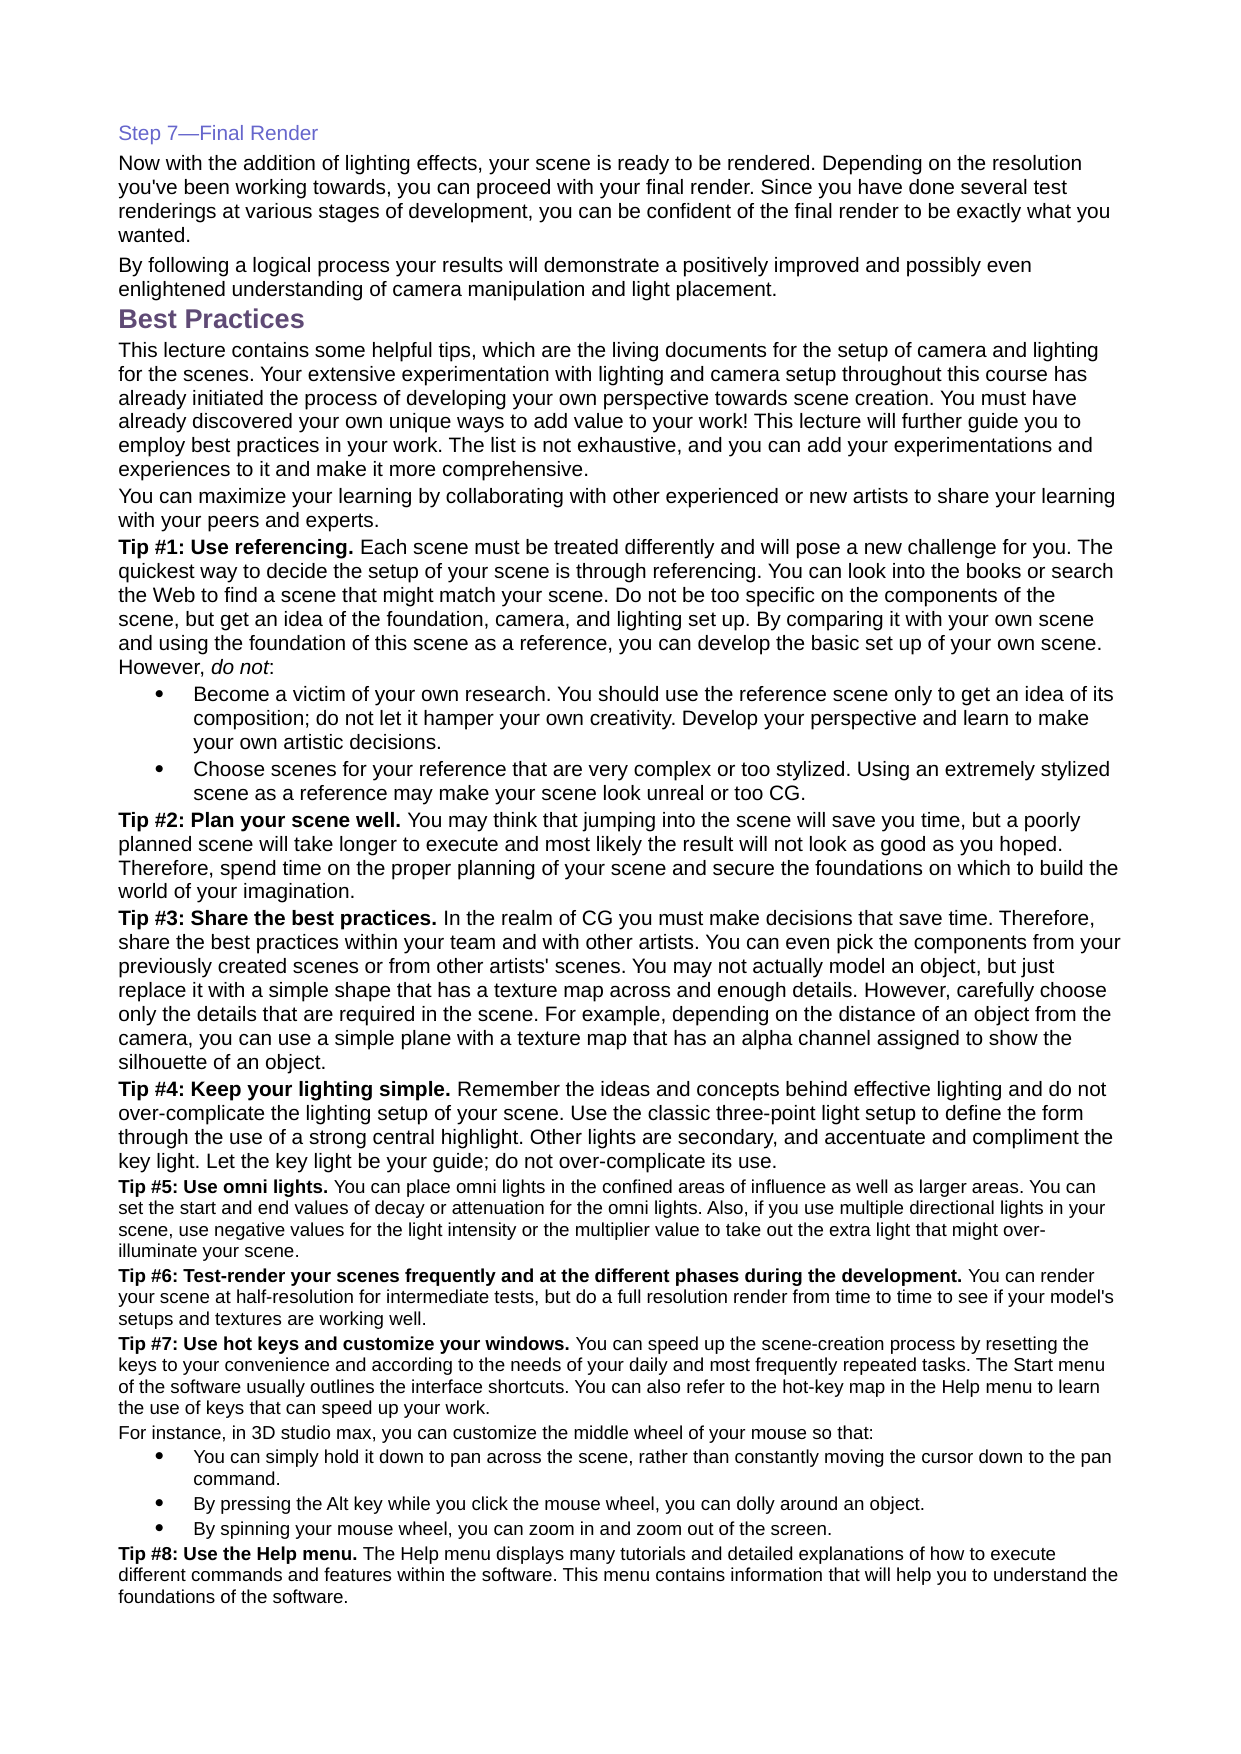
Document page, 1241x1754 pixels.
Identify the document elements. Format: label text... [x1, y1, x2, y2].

list By pressing the Alt key while you click the mouse wheel, you can dolly around an object. [156, 1493, 1122, 1515]
text Tip #8: Use the Help menu. The Help menu displays many tutorials and detailed explanations of how to execute different commands and features within the software. This menu contains information that will help you to understand the foundations of the software. [118, 1543, 1122, 1607]
text For instance, in 3D studio max, you can customize the middle wheel of your mouse so that: [118, 1422, 1122, 1443]
text By following a logical process your results will demonstrate a positively improved and possibly even enlightened understanding of camera manipulation and light placement. [118, 252, 1122, 300]
text Tip #3: Share the best practices. In the realm of CG you must make decisions that save time. Therefore, share the best practices within your team and with other artists. You can even pick the components from your previously created scenes or from other artists' scenes. You may not actually model an object, but just replace it with a simple shape that has a texture map across and enough details. However, carefully choose only the details that are required in the scene. For example, depending on the distance of an object from the camera, you can use a simple plane with a texture map that has an alpha channel assigned to show the silhouette of an object. [118, 906, 1122, 1074]
list You can simply hold it down to pan across the scene, rather than constantly moving the cursor down to the pan command. [156, 1446, 1122, 1490]
text This lecture contains some helpful tips, which are the living documents for the setup of camera and lighting for the scenes. Your extensive experimentation with lighting and camera setup throughout this course has already initiated the process of developing your own perspective towards scene creation. You must have already discovered your own unique ways to add value to your work! This lecture will further guide you to employ best practices in your work. The list is not exhaustive, and you can add your experimentations and experiences to it and make it more comprehensive. [118, 337, 1122, 481]
title Step 7—Final Render [118, 121, 1122, 145]
list By spinning your mouse wheel, you can zoom in and zoom out of the screen. [156, 1518, 1122, 1540]
text Tip #7: Use hot keys and customize your windows. You can speed up the scene-creation process by resetting the keys to your convenience and according to the needs of your daily and most frequently repeated tasks. The Start menu of the software usually outlines the interface shortcuts. You can also refer to the hot-key map in the Help menu to learn the use of keys that can speed up your work. [118, 1332, 1122, 1419]
text Tip #2: Plan your scene well. You may think that jumping into the scene will save you time, but a poorly planned scene will take longer to execute and most likely the result will not look as good as you hoped. Therefore, spend time on the proper planning of your scene and secure the foundations on which to build the world of your imagination. [118, 807, 1122, 903]
text You can maximize your learning by collaborating with other experienced or new artists to share your learning with your peers and experts. [118, 484, 1122, 532]
text Best Practices [118, 303, 1122, 334]
text Now with the addition of lighting effects, your scene is ready to be rendered. Depending on the resolution you've been working towards, you can proceed with your final render. Since you have done several test renderings at various stages of development, you can be confident of the final render to be exactly what you wanted. [118, 151, 1122, 247]
list Choose scenes for your reference that are very complex or too stylized. Using an extremely stylized scene as a reference may make your scene look unreal or too CG. [156, 757, 1122, 804]
text Tip #1: Use referencing. Each scene must be treated differently and will pose a new challenge for you. The quickest way to decide the setup of your scene is through referencing. You can look into the books or search the Web to find a scene that might match your scene. Do not be too specific on the components of the scene, but get an idea of the foundation, camera, and lighting set up. By comparing it with your own scene and using the foundation of this scene as a reference, you can develop the basic set up of your own scene. However, do not: [118, 535, 1122, 679]
text Tip #6: Test-render your scenes frequently and at the different phases during the development. You can render your scene at half-resolution for intermediate tests, but do a full resolution render from time to time to see if your model's setups and textures are working well. [118, 1265, 1122, 1329]
text Tip #4: Keep your lighting simple. Remember the ideas and concepts behind effective lighting and do not over-complicate the lighting setup of your scene. Use the classic three-point light setup to define the form through the use of a strong central highlight. Other lights are secondary, and accentuate and compliment the key light. Let the key light be your guide; do not over-complicate its use. [118, 1077, 1122, 1173]
text Tip #5: Use omni lights. You can place omni lights in the confined areas of influence as well as larger areas. You can set the start and end values of decay or attenuation for the omni lights. Also, if you use multiple directional lights in your scene, use negative values for the light intensity or the multiplier value to take out the extra light that might over-illuminate your scene. [118, 1176, 1122, 1262]
list Become a victim of your own research. You should use the reference scene only to get an idea of its composition; do not let it hamper your own creativity. Develop your perspective and learn to make your own artistic decisions. [156, 682, 1122, 754]
